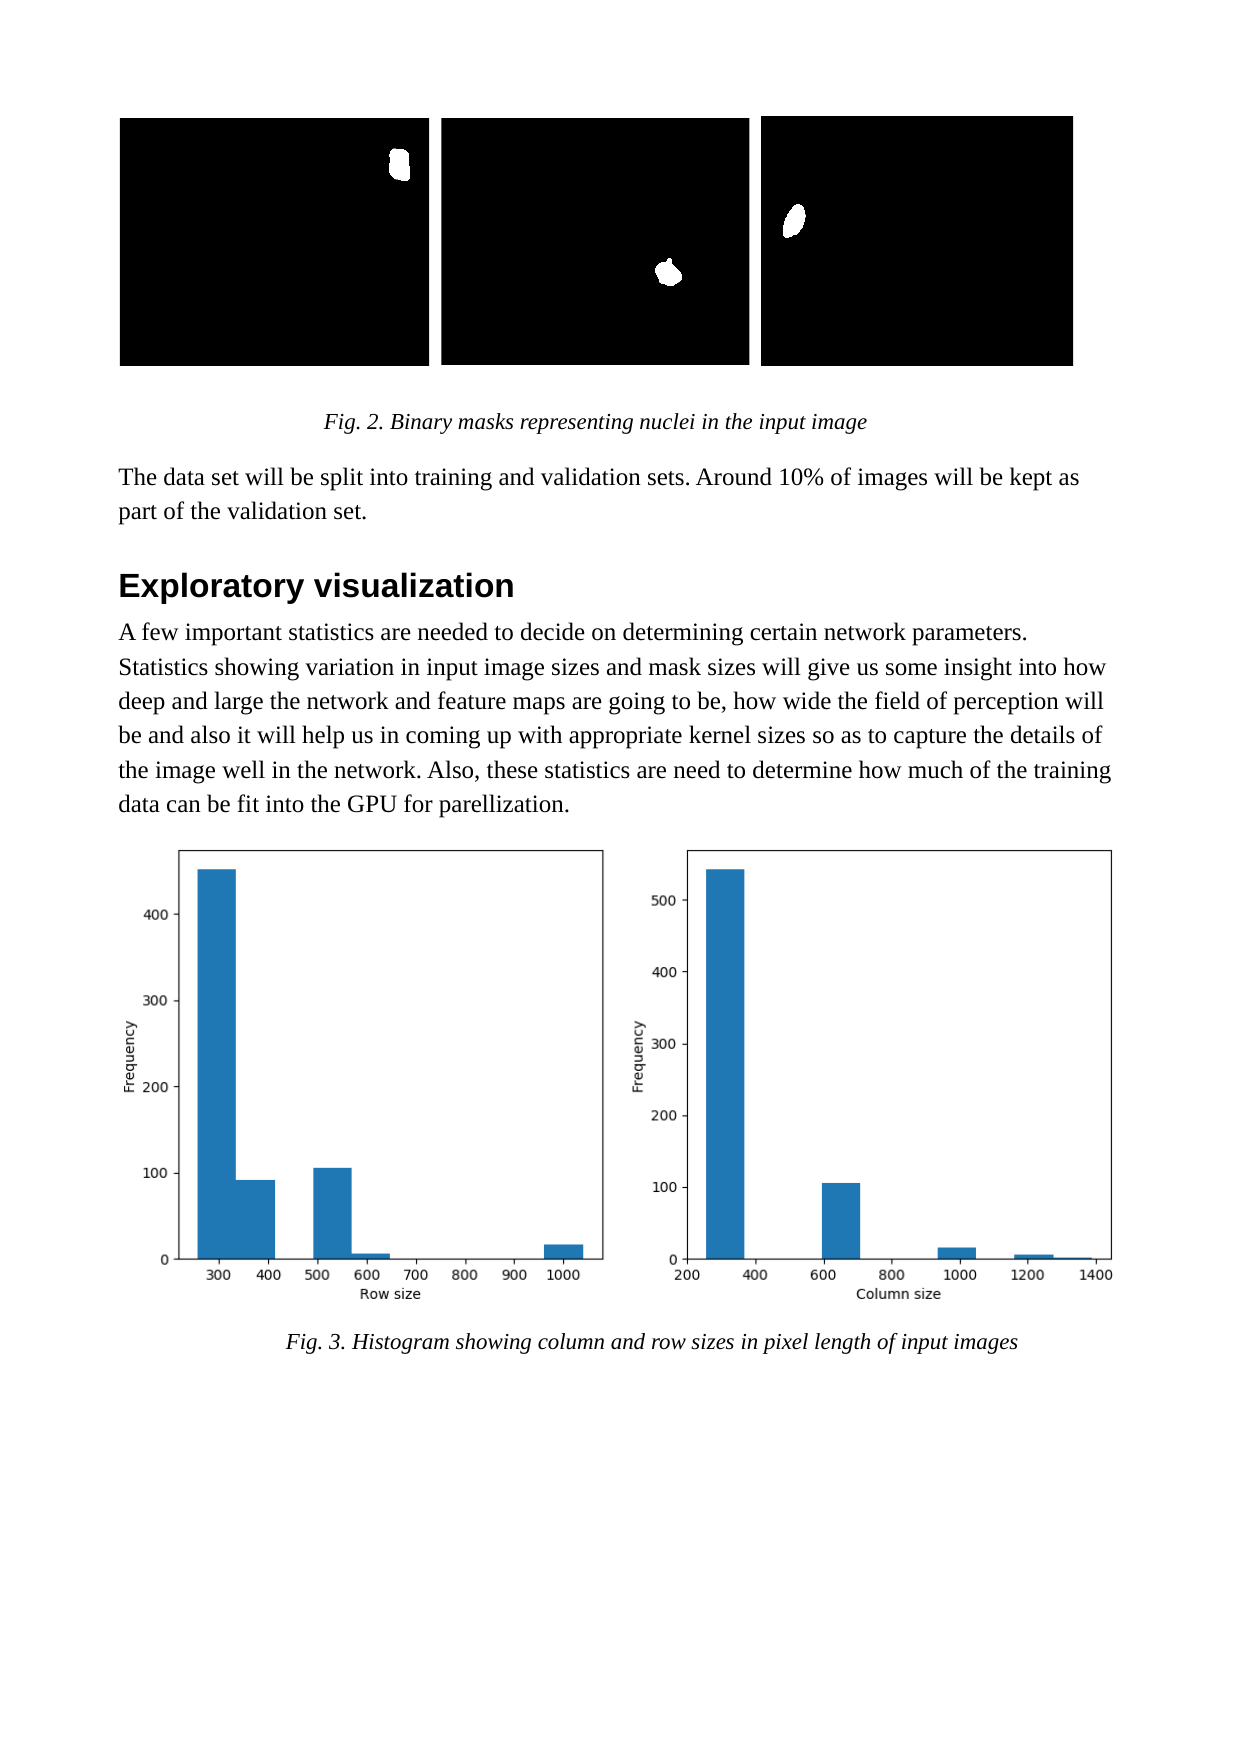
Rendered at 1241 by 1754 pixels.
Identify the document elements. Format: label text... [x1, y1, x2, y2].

picture [119, 118, 430, 366]
subtitle Exploratory visualization [118, 566, 1122, 604]
text The data set will be split into training and validation sets. Around 10% of images will be kept as part of the validation set. [118, 462, 1122, 525]
picture [441, 118, 750, 365]
picture [761, 116, 1074, 366]
text A few important statistics are needed to decide on determining certain network parameters. Statistics showing variation in input image sizes and mask sizes will give us some insight into how deep and large the network and feature maps are going to be, how wide the field of perception will be and also it will help us in coming up with appropriate kernel sizes so as to capture the details of the image well in the network. Also, these statistics are need to determine how much of the training data can be fit into the GPU for parellization. [118, 617, 1122, 818]
picture [118, 838, 1123, 1304]
